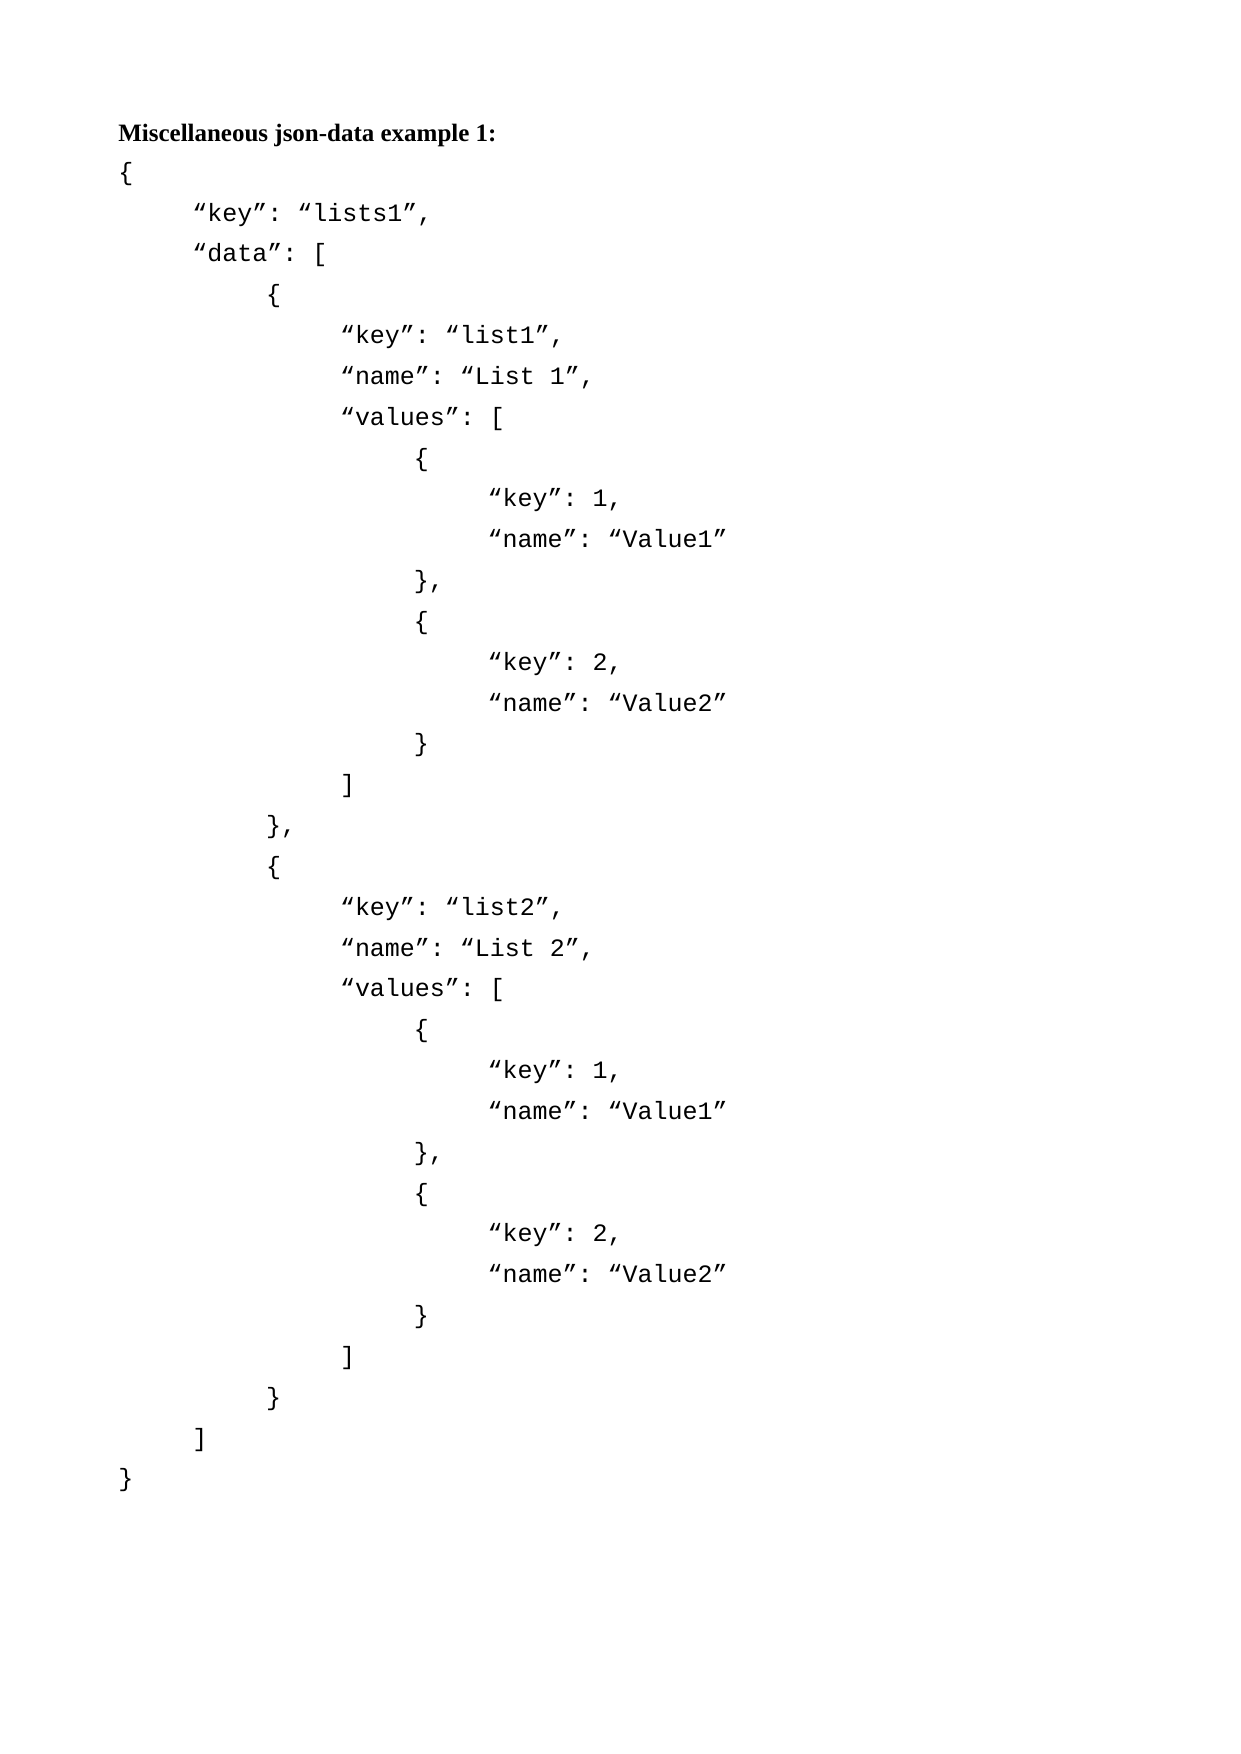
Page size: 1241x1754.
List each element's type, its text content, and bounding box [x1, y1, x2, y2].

text { [118, 608, 1122, 637]
text } [118, 1384, 1122, 1413]
text }, [118, 568, 1122, 596]
text { [118, 159, 1122, 188]
text }, [118, 1139, 1122, 1168]
text “name”: “Value2” [118, 690, 1122, 718]
text “key”: 1, [118, 486, 1122, 514]
text } [118, 1466, 1122, 1494]
text “key”: 1, [118, 1058, 1122, 1086]
text “values”: [ [118, 976, 1122, 1004]
text { [118, 1017, 1122, 1045]
text “name”: “List 2”, [118, 935, 1122, 963]
text “key”: “list2”, [118, 894, 1122, 923]
text “key”: “lists1”, [118, 200, 1122, 228]
text “name”: “Value1” [118, 527, 1122, 555]
text “values”: [ [118, 404, 1122, 433]
text ] [118, 1425, 1122, 1453]
text “data”: [ [118, 241, 1122, 269]
text ] [118, 772, 1122, 800]
text “key”: 2, [118, 649, 1122, 678]
text “key”: “list1”, [118, 323, 1122, 351]
text Miscellaneous json-data example 1: [118, 118, 1122, 147]
text ] [118, 1343, 1122, 1372]
text { [118, 282, 1122, 310]
text }, [118, 813, 1122, 841]
text “name”: “Value2” [118, 1262, 1122, 1290]
text “key”: 2, [118, 1221, 1122, 1249]
text { [118, 853, 1122, 882]
text “name”: “List 1”, [118, 363, 1122, 392]
text } [118, 731, 1122, 759]
text { [118, 445, 1122, 473]
text “name”: “Value1” [118, 1098, 1122, 1127]
text { [118, 1180, 1122, 1208]
text } [118, 1303, 1122, 1331]
